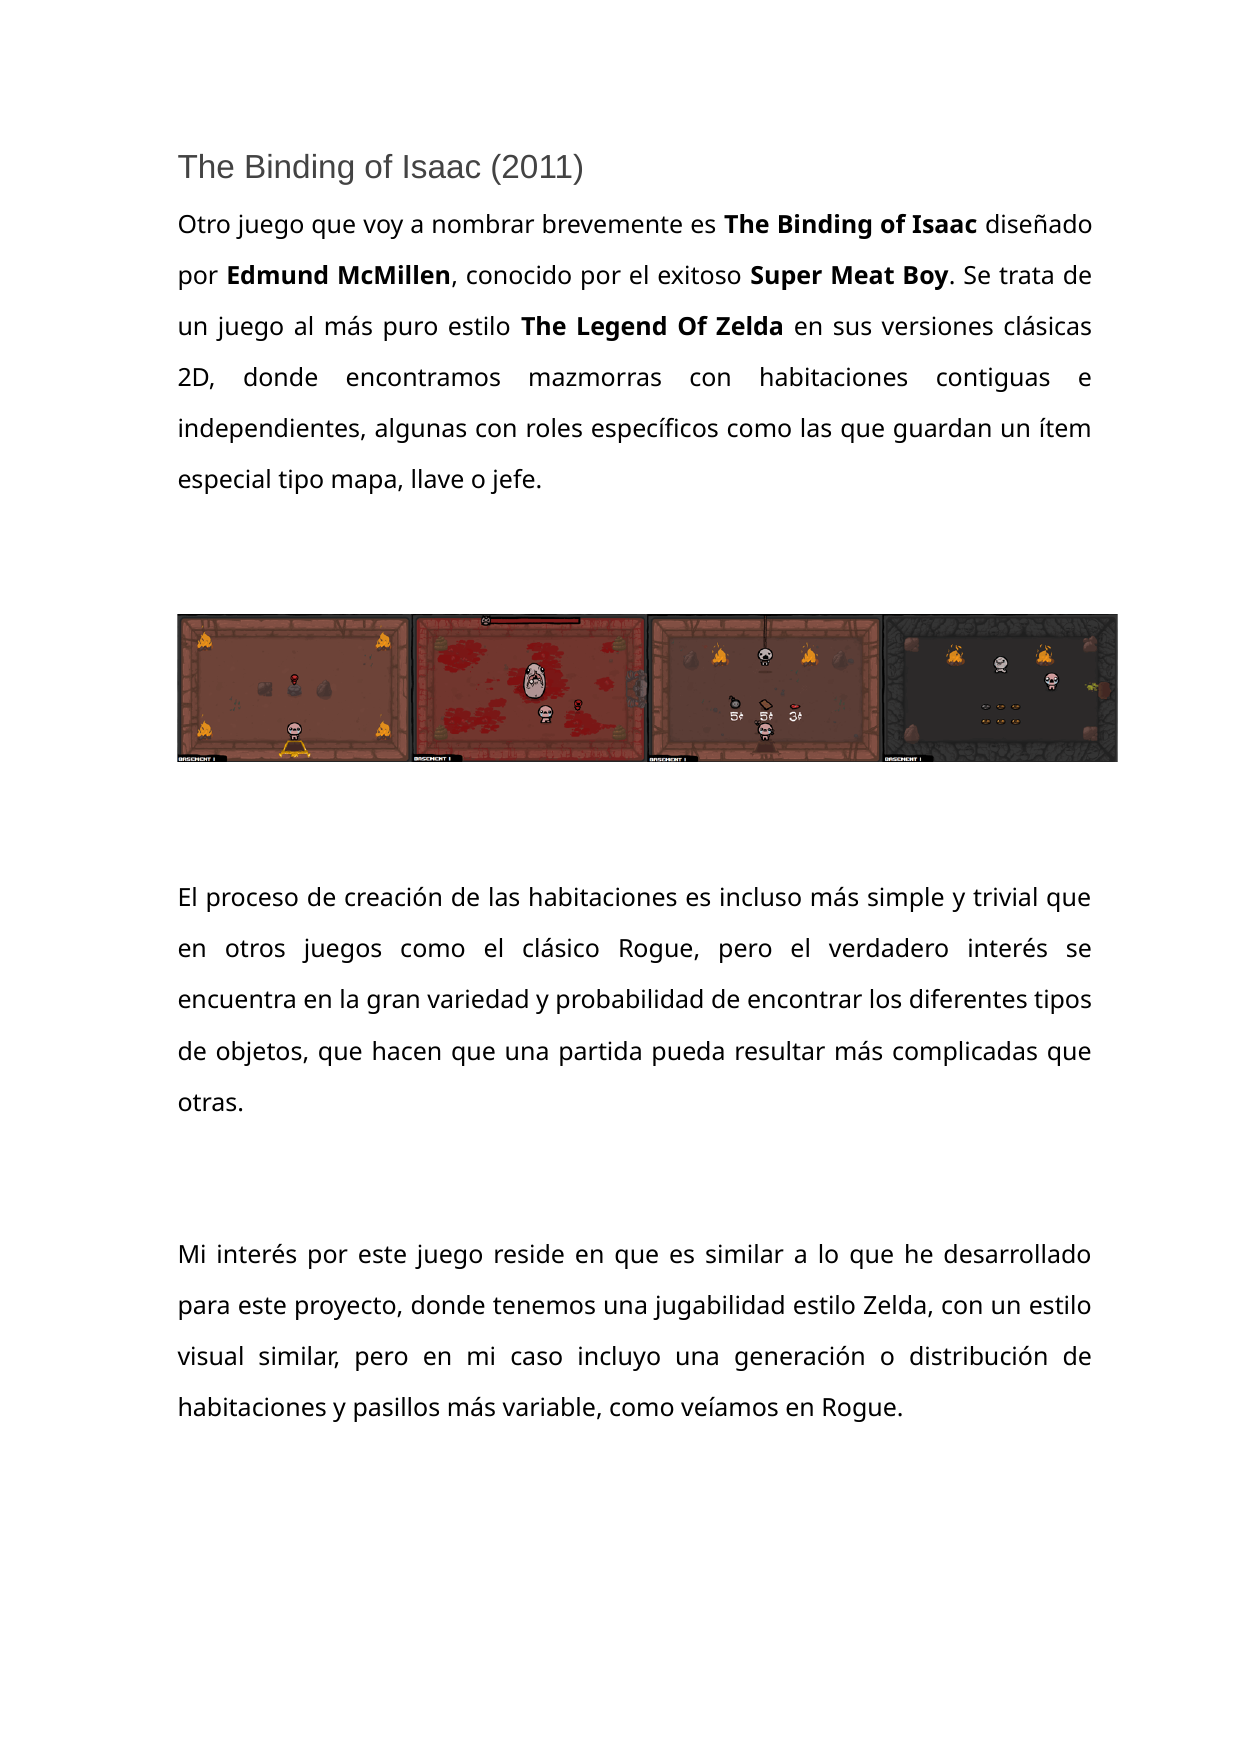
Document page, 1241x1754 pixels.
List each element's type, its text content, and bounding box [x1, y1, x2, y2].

text Otro juego que voy a nombrar brevemente es The Binding of Isaac diseñado por Edmund McMillen, conocido por el exitoso Super Meat Boy. Se trata de un juego al más puro estilo The Legend Of Zelda en sus versiones clásicas 2D, donde encontramos mazmorras con habitaciones contiguas e independientes, algunas con roles específicos como las que guardan un ítem especial tipo mapa, llave o jefe. [177, 207, 1093, 496]
text Mi interés por este juego reside en que es similar a lo que he desarrollado para este proyecto, donde tenemos una jugabilidad estilo Zelda, con un estilo visual similar, pero en mi caso incluyo una generación o distribución de habitaciones y pasillos más variable, como veíamos en Rogue. [177, 1236, 1093, 1423]
text El proceso de creación de las habitaciones es incluso más simple y trivial que en otros juegos como el clásico Rogue, pero el verdadero interés se encuentra en la gran variedad y probabilidad de encontrar los diferentes tipos de objetos, que hacen que una partida pueda resultar más complicadas que otras. [177, 880, 1093, 1118]
picture [177, 614, 1118, 762]
subtitle The Binding of Isaac (2011) [177, 148, 1093, 186]
